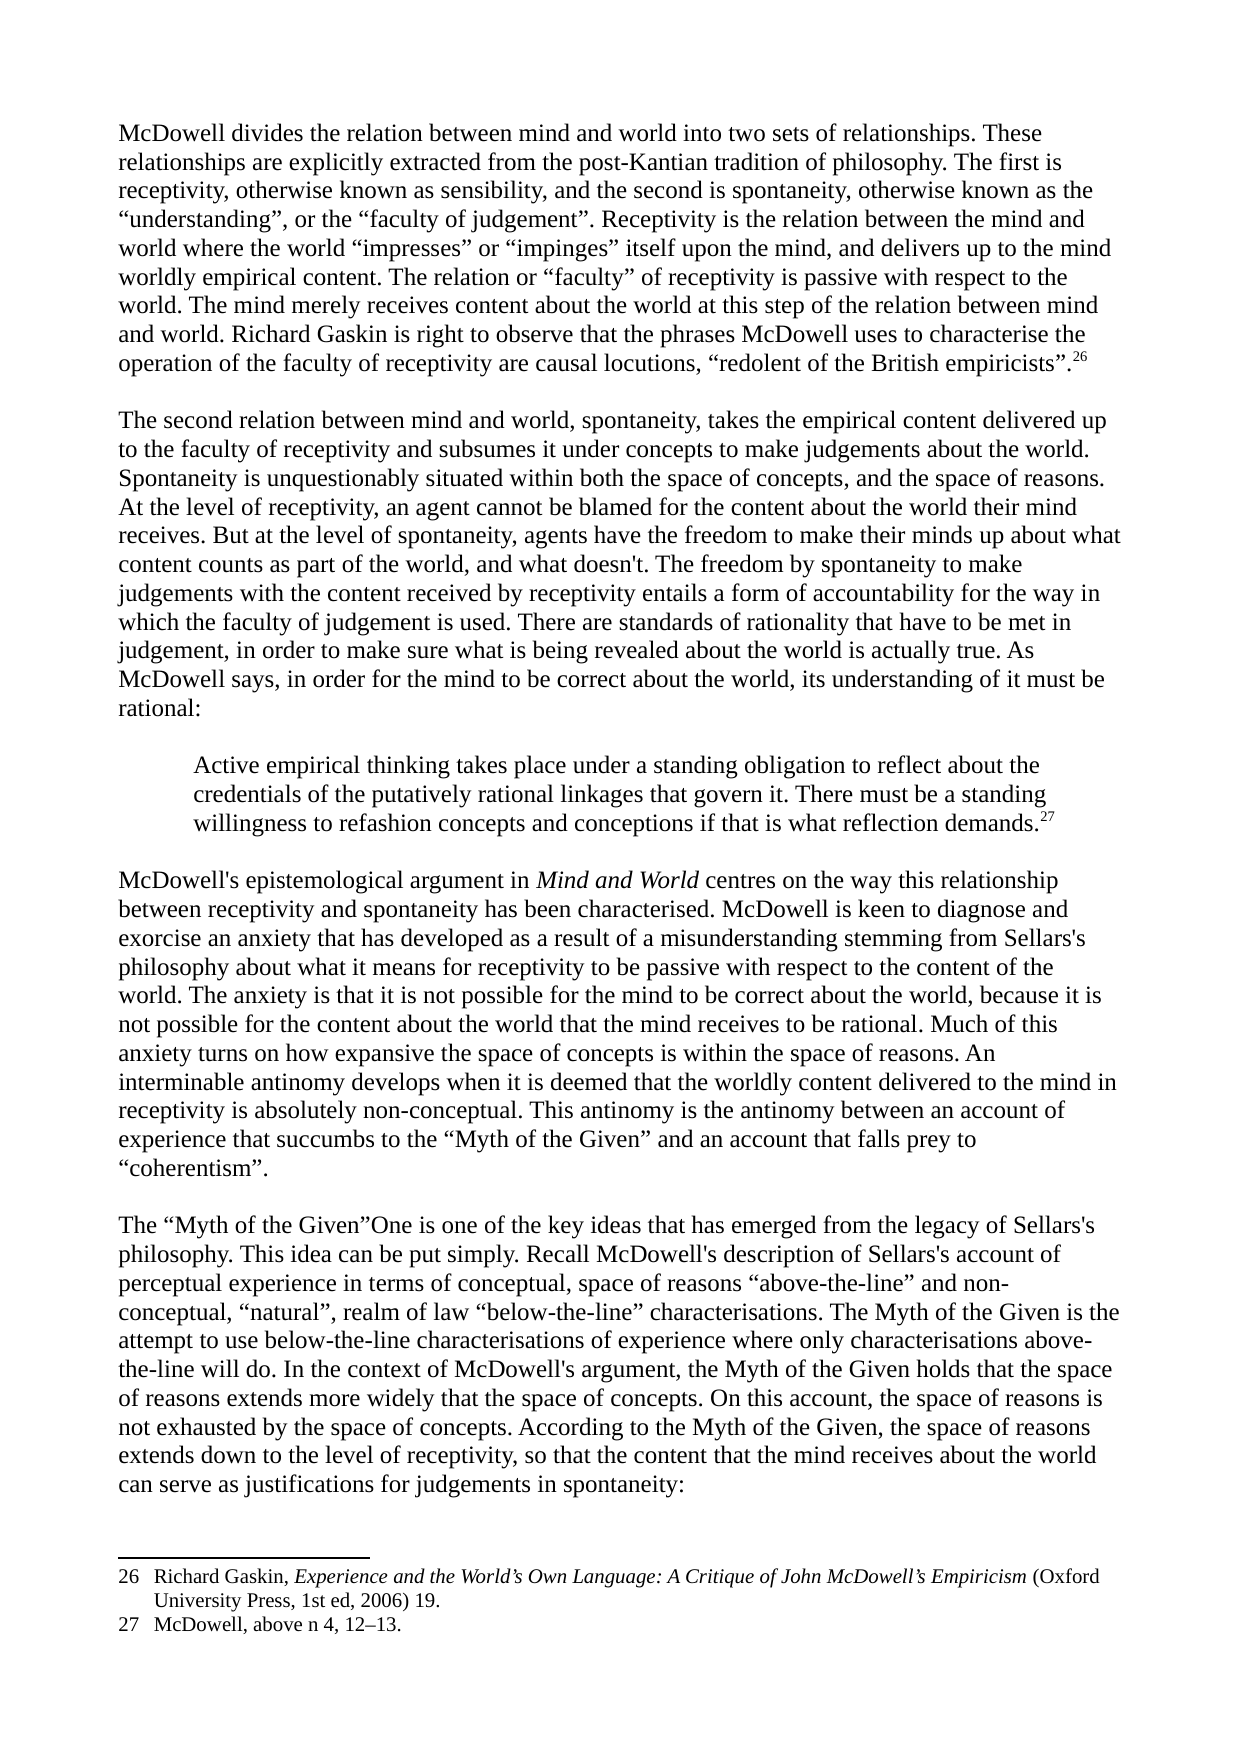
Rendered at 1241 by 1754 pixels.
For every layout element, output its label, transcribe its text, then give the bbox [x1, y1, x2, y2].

text The “Myth of the Given”One is one of the key ideas that has emerged from the legacy of Sellars's philosophy. This idea can be put simply. Recall McDowell's description of Sellars's account of perceptual experience in terms of conceptual, space of reasons “above-the-line” and non-conceptual, “natural”, realm of law “below-the-line” characterisations. The Myth of the Given is the attempt to use below-the-line characterisations of experience where only characterisations above-the-line will do. In the context of McDowell's argument, the Myth of the Given holds that the space of reasons extends more widely that the space of concepts. On this account, the space of reasons is not exhausted by the space of concepts. According to the Myth of the Given, the space of reasons extends down to the level of receptivity, so that the content that the mind receives about the world can serve as justifications for judgements in spontaneity: [118, 1211, 1122, 1498]
text McDowell, above n 4, 12–13. [118, 1612, 1122, 1636]
text McDowell's epistemological argument in Mind and World centres on the way this relationship between receptivity and spontaneity has been characterised. McDowell is keen to diagnose and exorcise an anxiety that has developed as a result of a misunderstanding stemming from Sellars's philosophy about what it means for receptivity to be passive with respect to the content of the world. The anxiety is that it is not possible for the mind to be correct about the world, because it is not possible for the content about the world that the mind receives to be rational. Much of this anxiety turns on how expansive the space of concepts is within the space of reasons. An interminable antinomy develops when it is deemed that the worldly content delivered to the mind in receptivity is absolutely non-conceptual. This antinomy is the antinomy between an account of experience that succumbs to the “Myth of the Given” and an account that falls prey to “coherentism”. [118, 866, 1122, 1182]
text Active empirical thinking takes place under a standing obligation to reflect about the credentials of the putatively rational linkages that govern it. There must be a standing willingness to refashion concepts and conceptions if that is what reflection demands. [193, 751, 1122, 837]
text Richard Gaskin, Experience and the World’s Own Language: A Critique of John McDowell’s Empiricism (Oxford University Press, 1st ed, 2006) 19. [118, 1564, 1122, 1612]
text The second relation between mind and world, spontaneity, takes the empirical content delivered up to the faculty of receptivity and subsumes it under concepts to make judgements about the world. Spontaneity is unquestionably situated within both the space of concepts, and the space of reasons. At the level of receptivity, an agent cannot be blamed for the content about the world their mind receives. But at the level of spontaneity, agents have the freedom to make their minds up about what content counts as part of the world, and what doesn't. The freedom by spontaneity to make judgements with the content received by receptivity entails a form of accountability for the way in which the faculty of judgement is used. There are standards of rationality that have to be met in judgement, in order to make sure what is being revealed about the world is actually true. As McDowell says, in order for the mind to be correct about the world, its understanding of it must be rational: [118, 406, 1122, 722]
text McDowell divides the relation between mind and world into two sets of relationships. These relationships are explicitly extracted from the post-Kantian tradition of philosophy. The first is receptivity, otherwise known as sensibility, and the second is spontaneity, otherwise known as the “understanding”, or the “faculty of judgement”. Receptivity is the relation between the mind and world where the world “impresses” or “impinges” itself upon the mind, and delivers up to the mind worldly empirical content. The relation or “faculty” of receptivity is passive with respect to the world. The mind merely receives content about the world at this step of the relation between mind and world. Richard Gaskin is right to observe that the phrases McDowell uses to characterise the operation of the faculty of receptivity are causal locutions, “redolent of the British empiricists”. [118, 118, 1122, 377]
